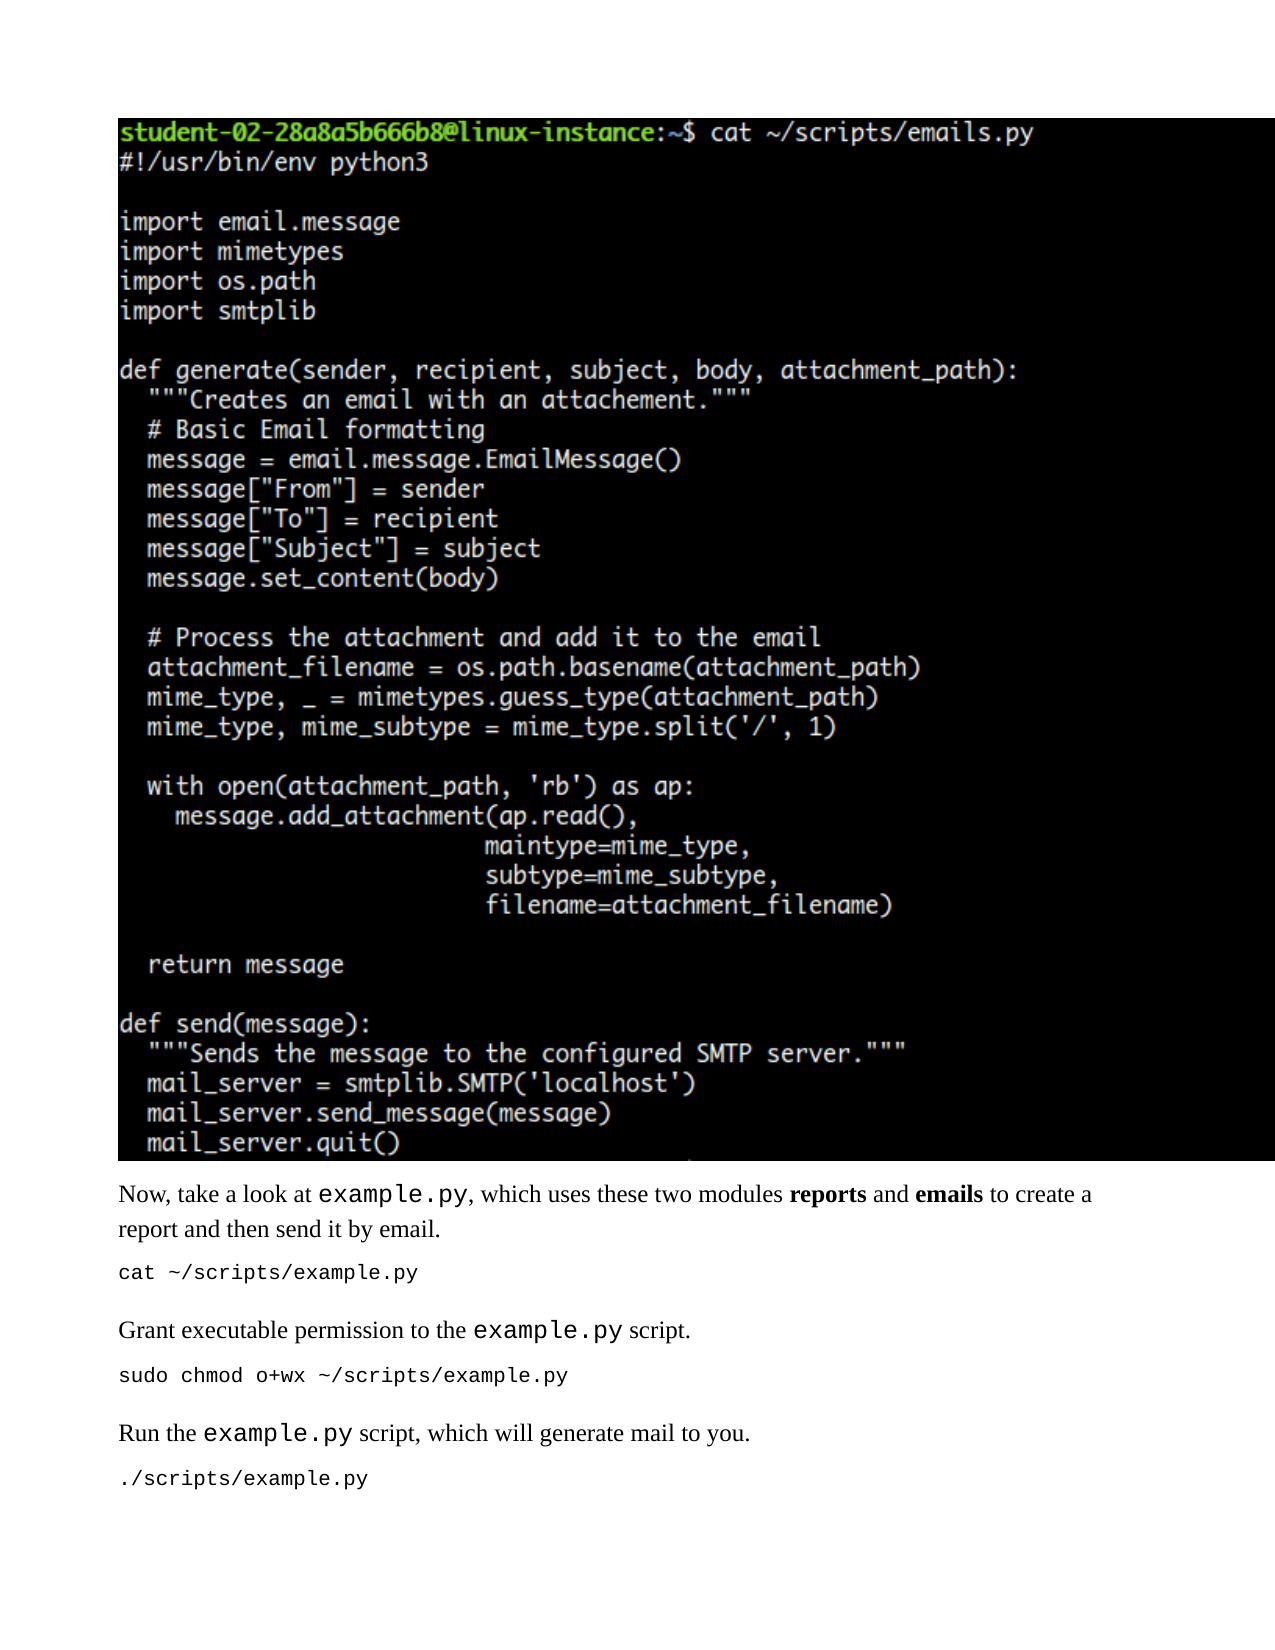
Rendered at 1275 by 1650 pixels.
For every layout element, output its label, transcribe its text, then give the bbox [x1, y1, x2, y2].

text Grant executable permission to the example.py script. [118, 1315, 1157, 1346]
text cat ~/scripts/example.py [118, 1262, 1157, 1286]
text sudo chmod o+wx ~/scripts/example.py [118, 1365, 1157, 1389]
text Now, take a look at example.py, which uses these two modules reports and emails to create a report and then send it by email. [118, 1179, 1157, 1243]
text ./scripts/example.py [118, 1468, 1157, 1492]
picture [118, 118, 1275, 1161]
text Run the example.py script, which will generate mail to you. [118, 1418, 1157, 1449]
